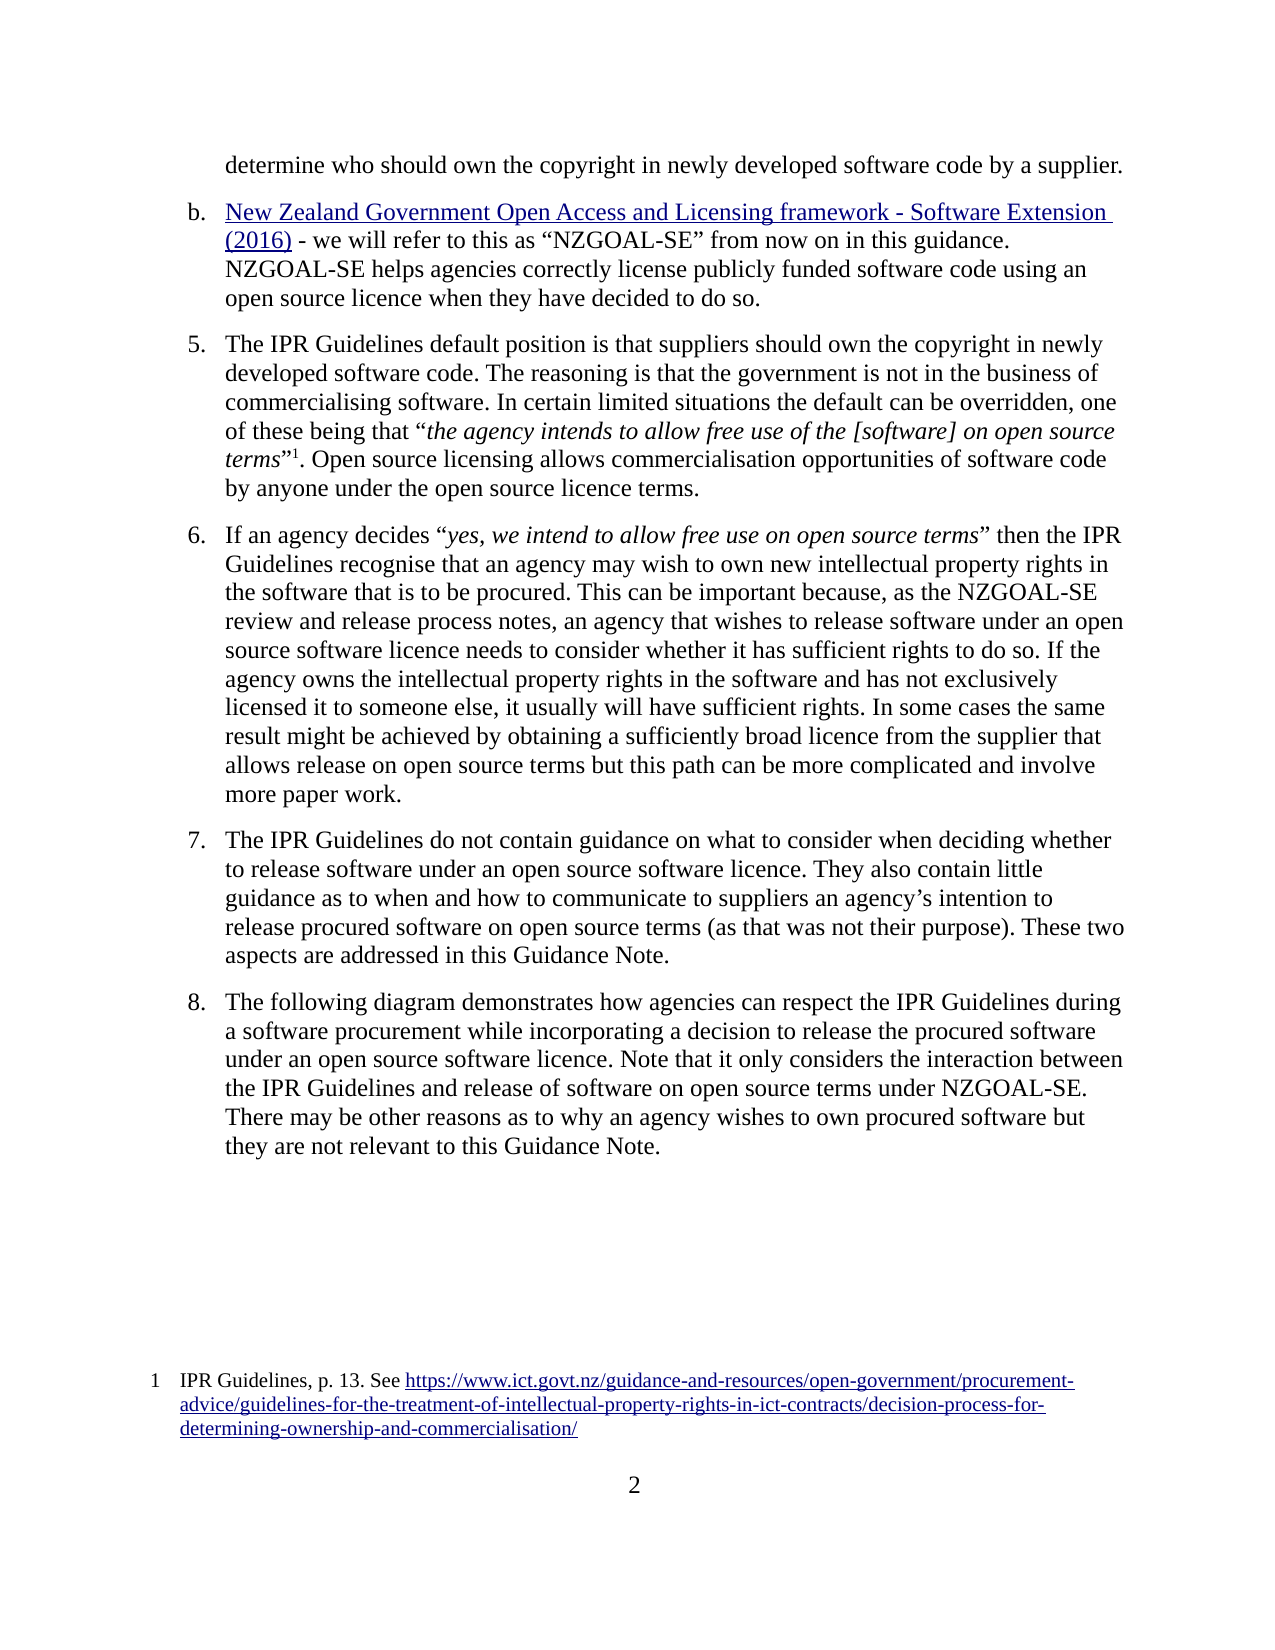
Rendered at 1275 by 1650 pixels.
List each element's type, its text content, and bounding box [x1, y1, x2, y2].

list The IPR Guidelines do not contain guidance on what to consider when deciding whether to release software under an open source software licence. They also contain little guidance as to when and how to communicate to suppliers an agency’s intention to release procured software on open source terms (as that was not their purpose). These two aspects are addressed in this Guidance Note. [187, 825, 1125, 969]
list IPR Guidelines, p. 13. See https://www.ict.govt.nz/guidance-and-resources/open-government/procurement-advice/guidelines-for-the-treatment-of-intellectual-property-rights-in-ict-contracts/decision-process-for-determining-ownership-and-commercialisation/ [150, 1368, 1125, 1440]
list The IPR Guidelines default position is that suppliers should own the copyright in newly developed software code. The reasoning is that the government is not in the business of commercialising software. In certain limited situations the default can be overridden, one of these being that “the agency intends to allow free use of the [software] on open source terms”. Open source licensing allows commercialisation opportunities of software code by anyone under the open source licence terms. [187, 329, 1125, 502]
list New Zealand Government Open Access and Licensing framework - Software Extension (2016) - we will refer to this as “NZGOAL-SE” from now on in this guidance. NZGOAL-SE helps agencies correctly license publicly funded software code using an open source licence when they have decided to do so. [187, 197, 1125, 312]
list The following diagram demonstrates how agencies can respect the IPR Guidelines during a software procurement while incorporating a decision to release the procured software under an open source software licence. Note that it only considers the interaction between the IPR Guidelines and release of software on open source terms under NZGOAL-SE. There may be other reasons as to why an agency wishes to own procured software but they are not relevant to this Guidance Note. [187, 987, 1125, 1159]
list determine who should own the copyright in newly developed software code by a supplier. [187, 150, 1125, 179]
list If an agency decides “yes, we intend to allow free use on open source terms” then the IPR Guidelines recognise that an agency may wish to own new intellectual property rights in the software that is to be procured. This can be important because, as the NZGOAL-SE review and release process notes, an agency that wishes to release software under an open source software licence needs to consider whether it has sufficient rights to do so. If the agency owns the intellectual property rights in the software and has not exclusively licensed it to someone else, it usually will have sufficient rights. In some cases the same result might be achieved by obtaining a sufficiently broad licence from the supplier that allows release on open source terms but this path can be more complicated and involve more paper work. [187, 520, 1125, 807]
